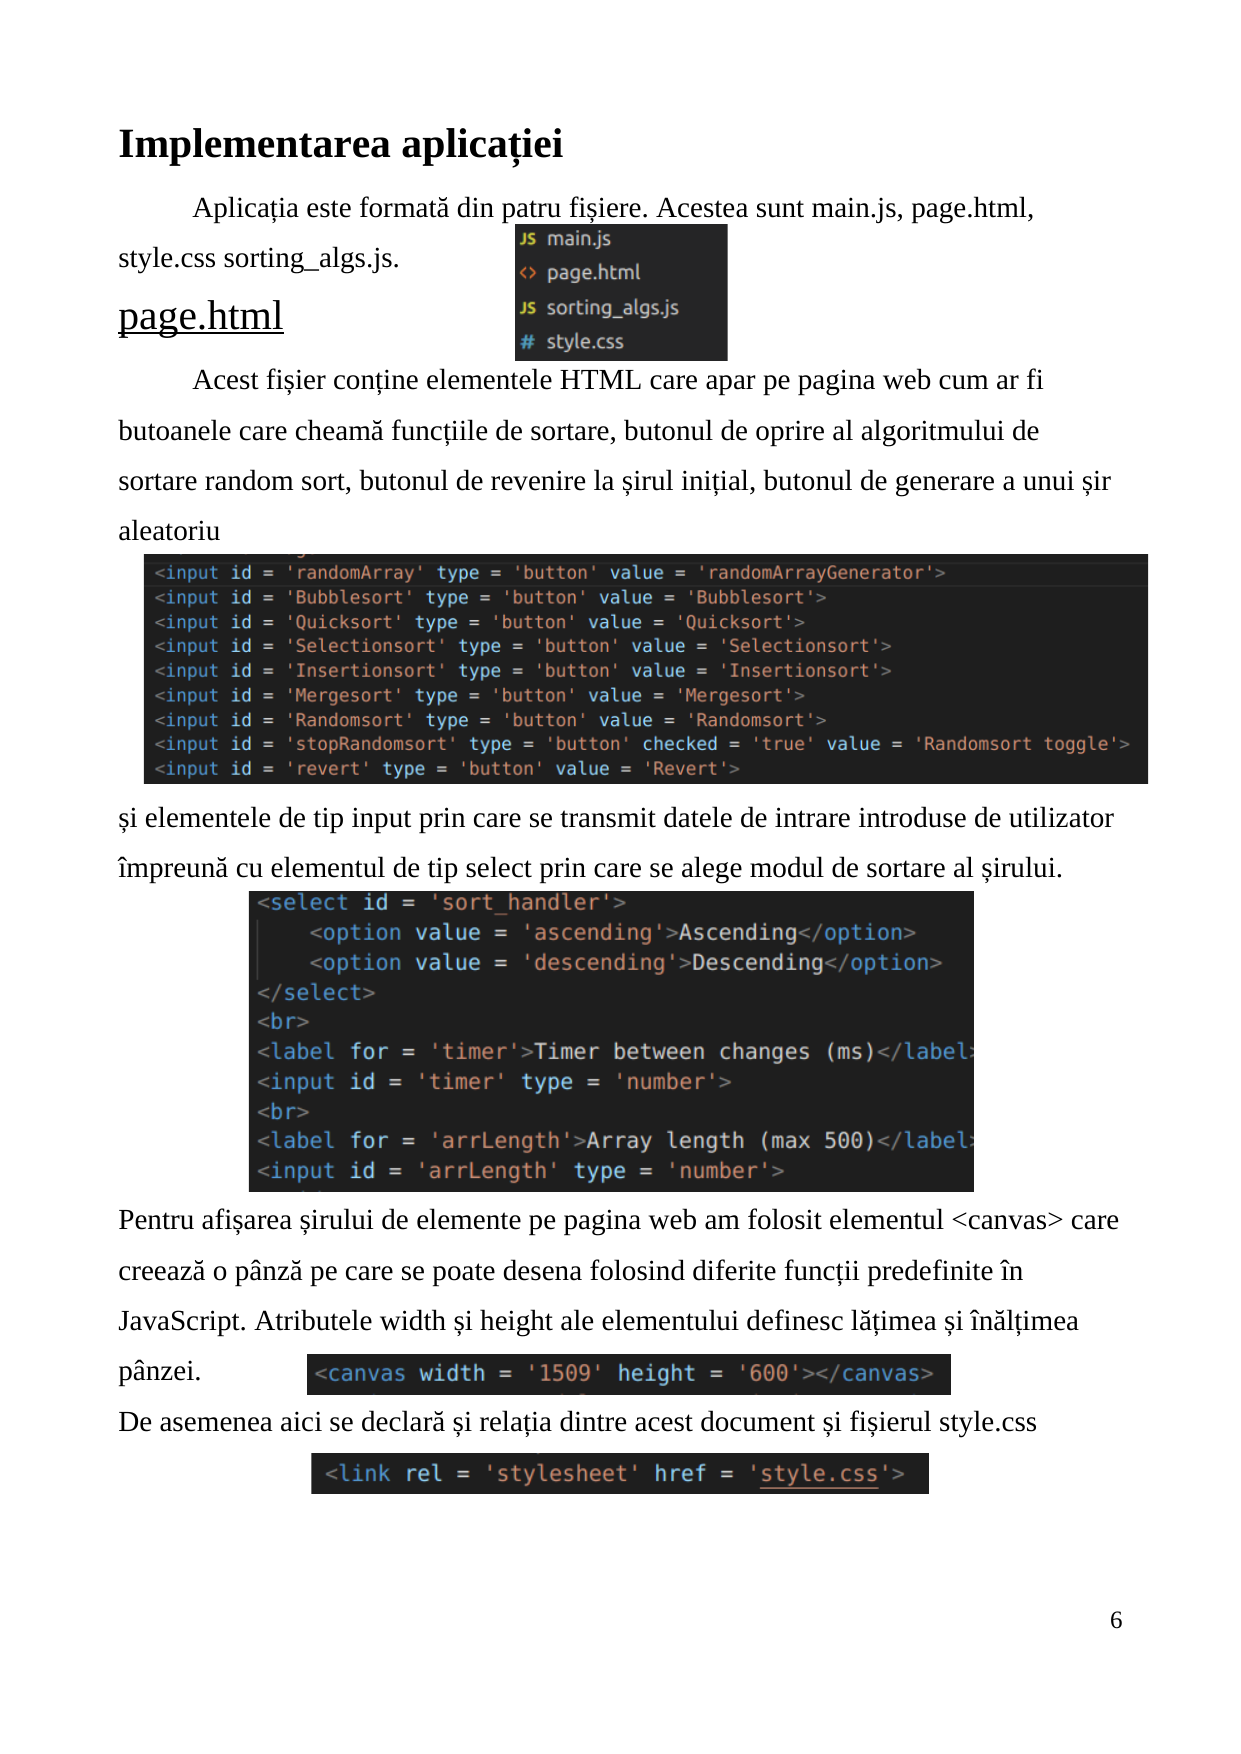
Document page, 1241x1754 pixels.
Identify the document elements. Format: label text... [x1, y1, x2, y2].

picture [515, 224, 728, 361]
picture [307, 1354, 951, 1395]
picture [248, 891, 974, 1192]
text Pentru afișarea șirului de elemente pe pagina web am folosit elementul <canvas> care creează o pânză pe care se poate desena folosind diferite funcții predefinite în JavaScript. Atributele width și height ale elementului definesc lățimea și înălțimea pânzei. [118, 1202, 1122, 1387]
text Implementarea aplicației [118, 118, 1122, 166]
picture [143, 554, 1149, 784]
text Acest fișier conține elementele HTML care apar pe pagina web cum ar fi butoanele care cheamă funcțiile de sortare, butonul de oprire al algoritmului de sortare random sort, butonul de revenire la șirul inițial, butonul de generare a unui șir aleatoriu [118, 362, 1122, 547]
text [728, 291, 1122, 338]
text și elementele de tip input prin care se transmit datele de intrare introduse de utilizator împreună cu elementul de tip select prin care se alege modul de sortare al șirului. [118, 564, 1122, 884]
text page.html [118, 291, 515, 338]
text Aplicația este formată din patru fișiere. Acestea sunt main.js, page.html, style.css sorting_algs.js. [118, 190, 1122, 274]
text De asemenea aici se declară și relația dintre acest document și fișierul style.css [118, 1404, 1122, 1437]
picture [311, 1453, 929, 1494]
